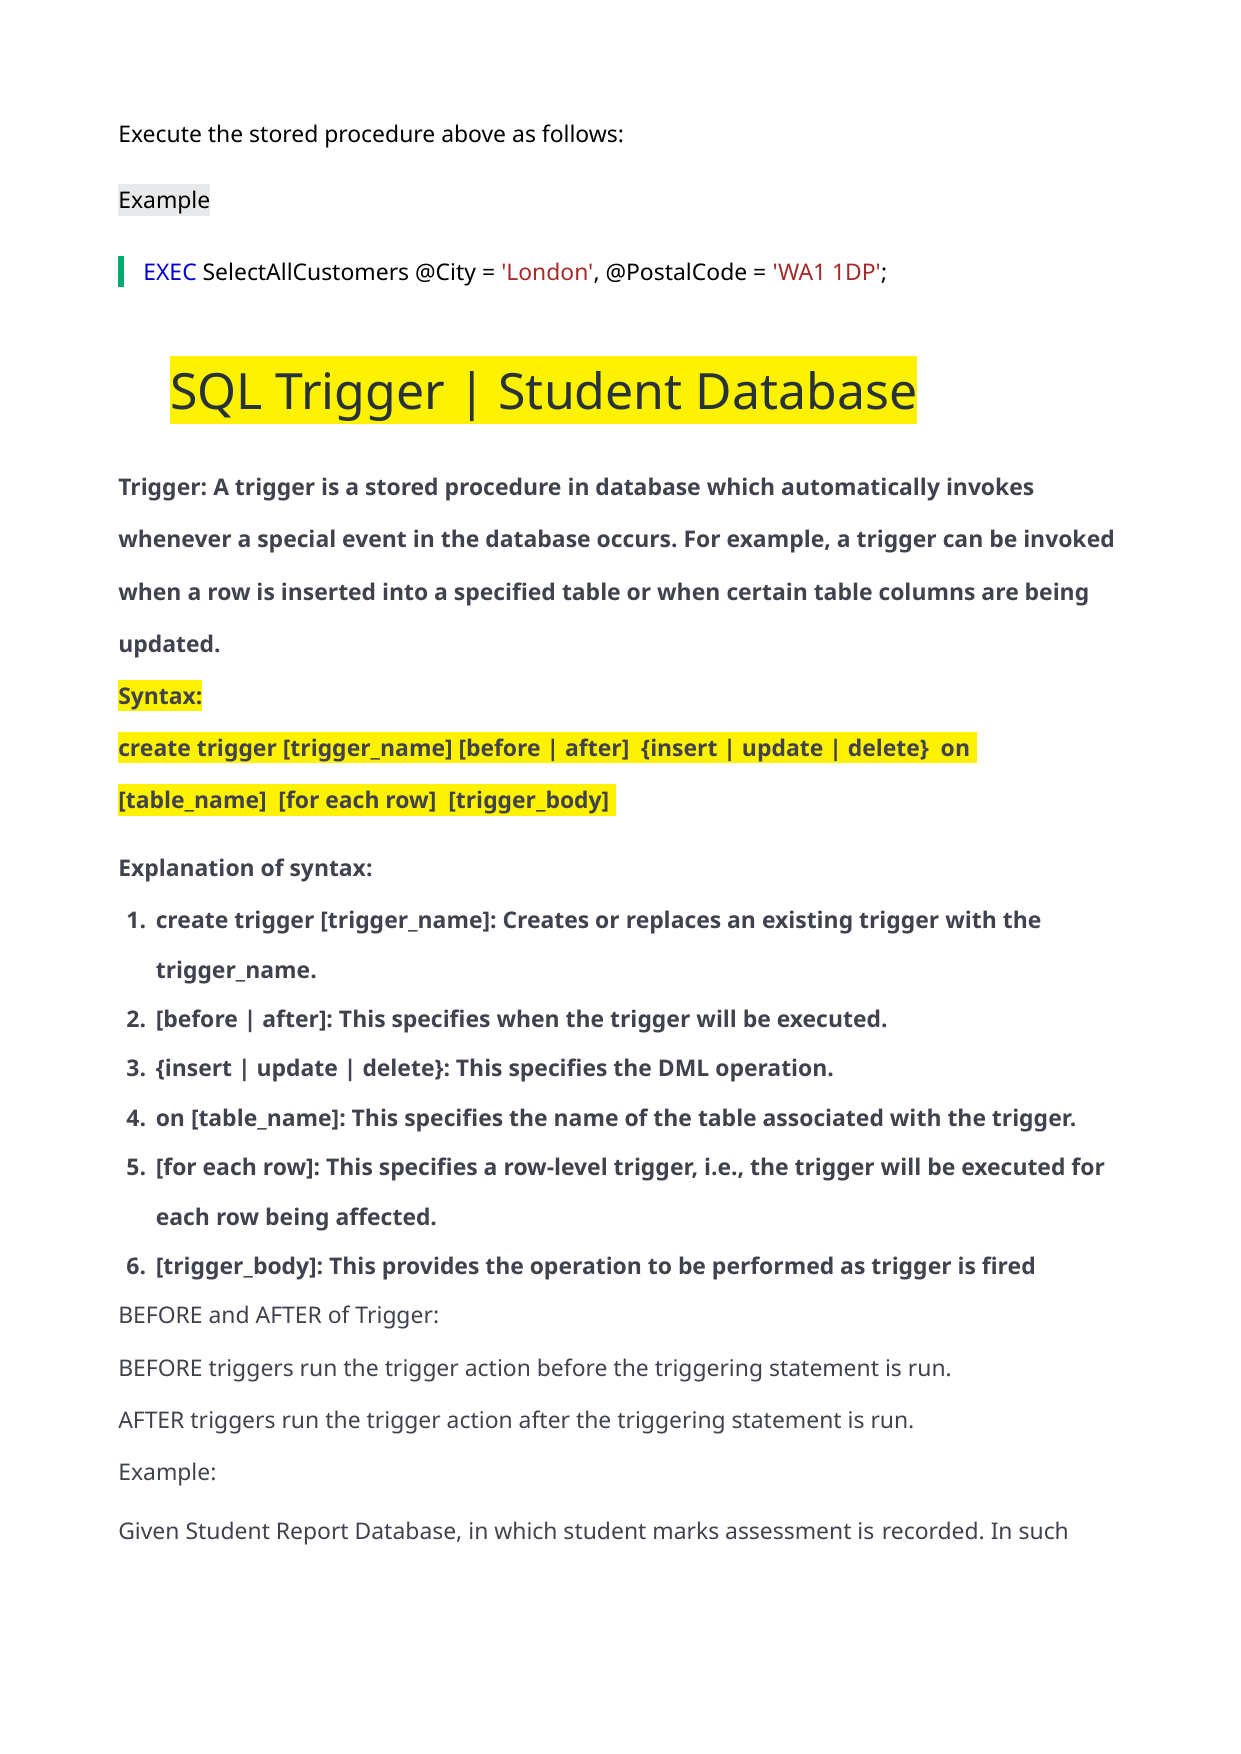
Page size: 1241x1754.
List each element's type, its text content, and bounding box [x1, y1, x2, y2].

text create trigger [trigger_name] [before | after] {insert | update | delete} on [table_name] [for each row] [trigger_body] [118, 732, 1122, 816]
list create trigger [trigger_name]: Creates or replaces an existing trigger with the trigger_name. [156, 904, 1122, 985]
list [before | after]: This specifies when the trigger will be executed. [156, 1003, 1122, 1034]
list [trigger_body]: This provides the operation to be performed as trigger is fired [156, 1250, 1122, 1281]
list [for each row]: This specifies a row-level trigger, i.e., the trigger will be executed for each row being affected. [156, 1151, 1122, 1232]
text EXEC SelectAllCustomers @City = 'London', @PostalCode = 'WA1 1DP'; [124, 256, 1122, 287]
text SQL Trigger | Student Database [118, 317, 1122, 424]
text Explanation of syntax: [118, 852, 1122, 883]
text Syntax: [118, 680, 1122, 711]
text Execute the stored procedure above as follows: [118, 118, 1122, 149]
text BEFORE and AFTER of Trigger: BEFORE triggers run the trigger action before the triggering statement is run. AFTER triggers run the trigger action after the triggering statement is run. [118, 1299, 1122, 1435]
list {insert | update | delete}: This specifies the DML operation. [156, 1052, 1122, 1084]
text Trigger: A trigger is a stored procedure in database which automatically invokes whenever a special event in the database occurs. For example, a trigger can be invoked when a row is inserted into a specified table or when certain table columns are being updated. [118, 471, 1122, 659]
subtitle Example [118, 184, 1122, 216]
text Example: Given Student Report Database, in which student marks assessment is recorded. In such [118, 1456, 1122, 1547]
list on [table_name]: This specifies the name of the table associated with the trigger. [156, 1102, 1122, 1133]
